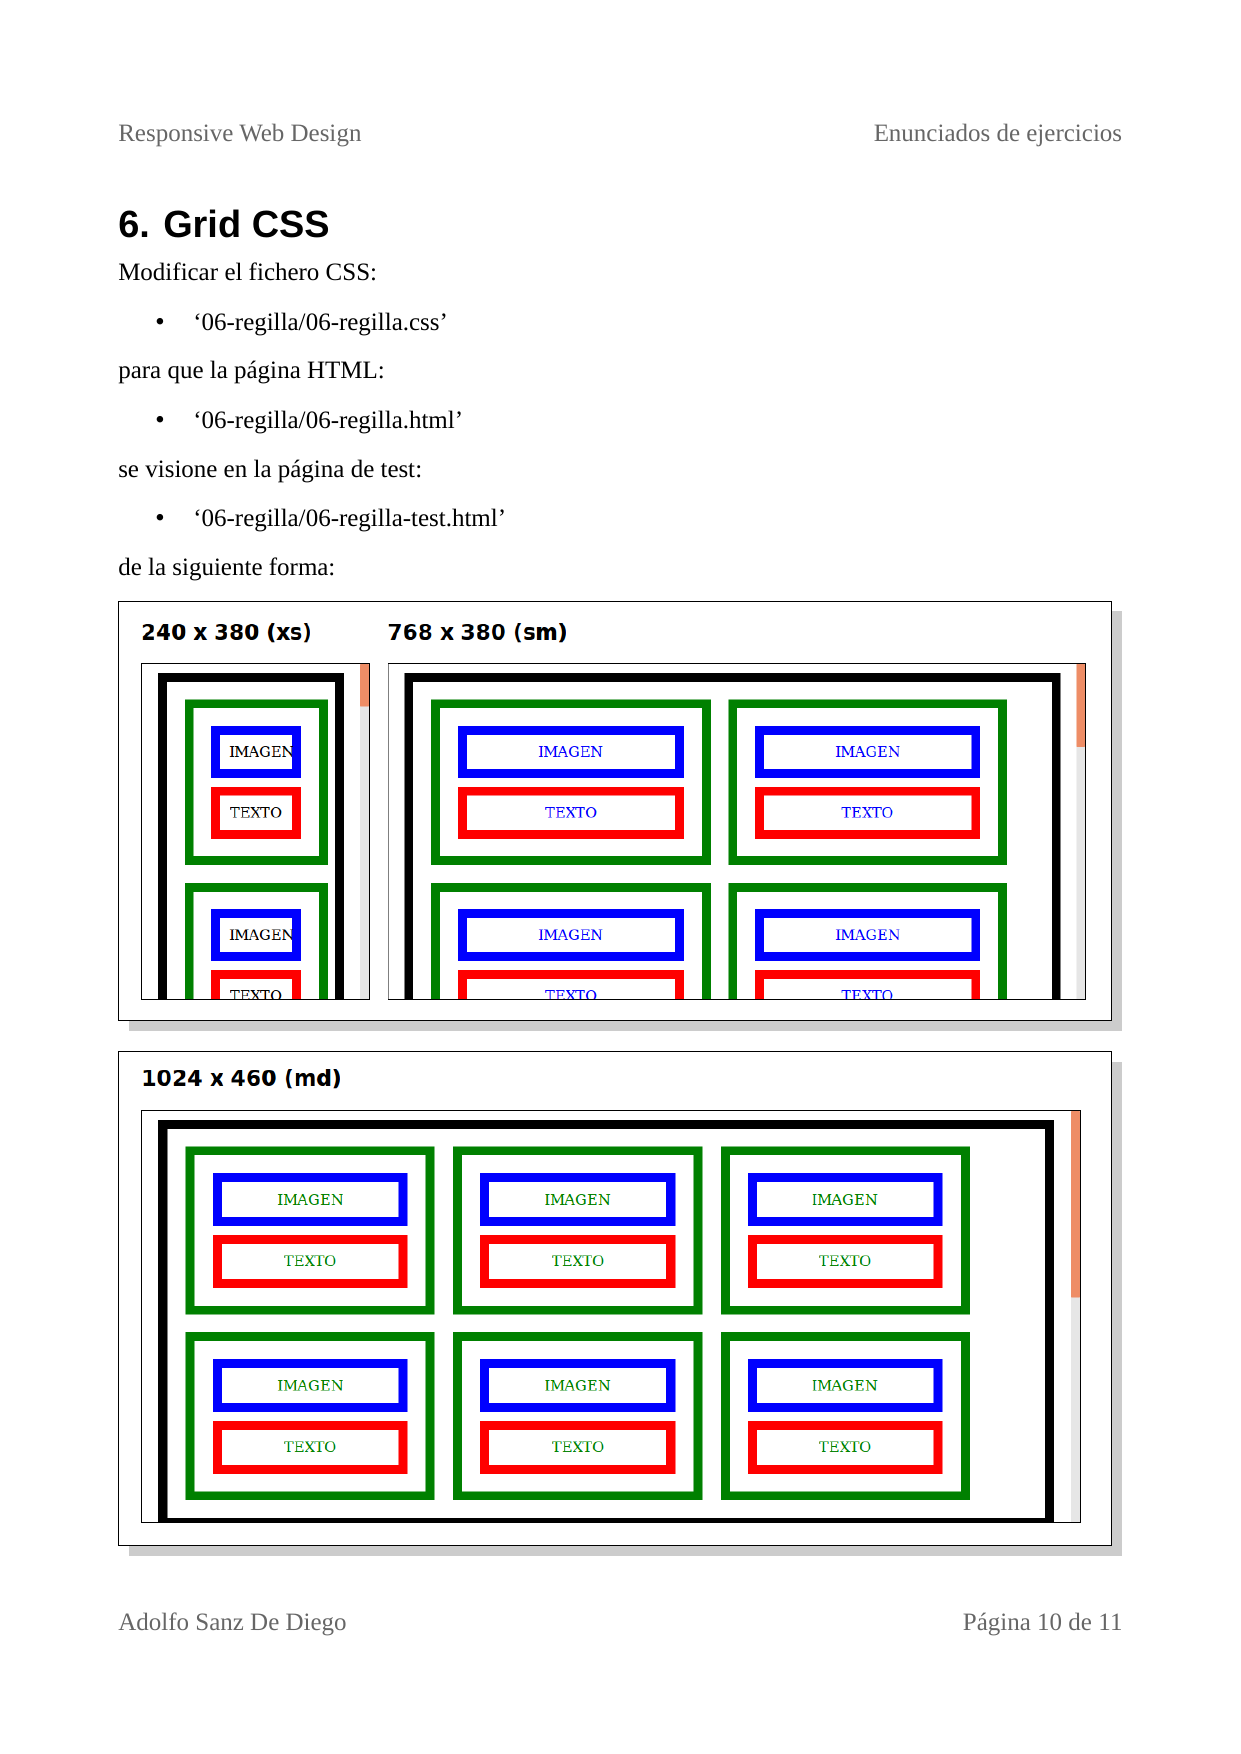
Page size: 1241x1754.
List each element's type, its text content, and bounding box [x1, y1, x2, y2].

text se visione en la página de test: [118, 454, 1122, 482]
picture [121, 603, 1109, 1018]
text para que la página HTML: [118, 356, 1122, 384]
text de la siguiente forma: [118, 552, 1122, 581]
list ‘06-regilla/06-regilla-test.html’ [156, 503, 1122, 532]
text Modificar el fichero CSS: [118, 257, 1122, 286]
list ‘06-regilla/06-regilla.css’ [156, 307, 1122, 335]
list ‘06-regilla/06-regilla.html’ [156, 405, 1122, 433]
subtitle Grid CSS [118, 201, 1122, 245]
picture [121, 1054, 1109, 1542]
